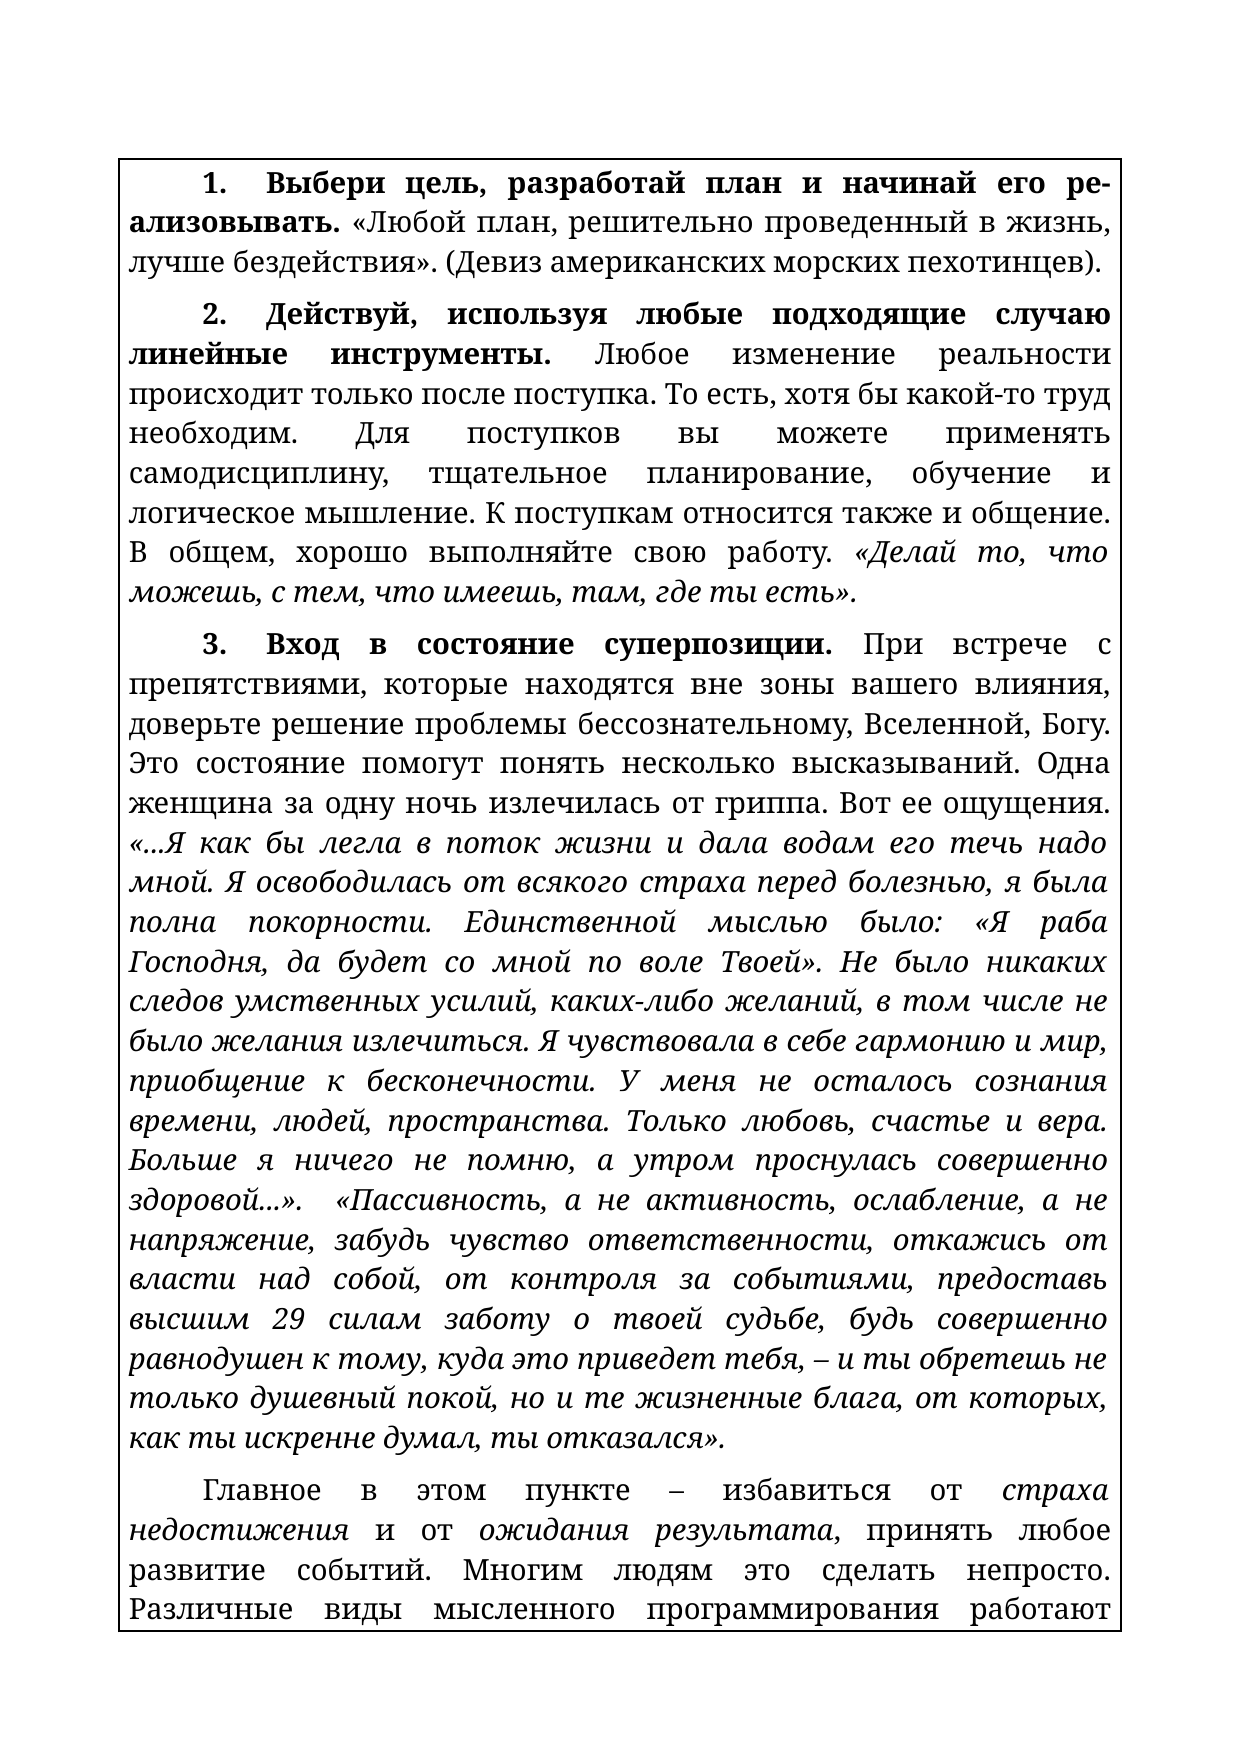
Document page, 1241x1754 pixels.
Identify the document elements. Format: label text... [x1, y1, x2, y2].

list 2. Действуй, используя любые подходящие случаю линейные инструменты. Любое изменение реальности происходит только после поступка. То есть, хотя бы какой-то труд необходим. Для поступков вы можете применять самодисциплину, тщательное планирование, обучение и логическое мышление. К поступкам относится также и общение. В общем, хорошо выполняйте свою работу. «Делай то, что можешь, с тем, что имеешь, там, где ты есть». [120, 289, 1120, 611]
list 1. Выбери цель, разработай план и начинай его ре-ализовывать. «Любой план, решительно проведенный в жизнь, лучше бездействия». (Девиз американских морских пехотинцев). [120, 160, 1120, 281]
text Главное в этом пункте – избавиться от страха недостижения и от ожидания результата, принять любое развитие событий. Многим людям это сделать непросто. Различные виды мысленного программирования работают [120, 1465, 1120, 1630]
list 3. Вход в состояние суперпозиции. При встрече с препятствиями, которые находятся вне зоны вашего влияния, доверьте решение проблемы бессознательному, Вселенной, Богу. Это состояние помогут понять несколько высказываний. Одна женщина за одну ночь излечилась от гриппа. Вот ее ощущения. «...Я как бы легла в поток жизни и дала водам его течь надо мной. Я освободилась от всякого страха перед болезнью, я была полна покорности. Единственной мыслью было: «Я раба Господня, да будет со мной по воле Твоей». Не было никаких следов умственных усилий, каких-либо желаний, в том числе не было желания излечиться. Я чувствовала в себе гармонию и мир, приобщение к бесконечности. У меня не осталось сознания времени, людей, пространства. Только любовь, счастье и вера. Больше я ничего не помню, а утром проснулась совершенно здоровой...». «Пассивность, а не активность, ослабление, а не напряжение, забудь чувство ответственности, откажись от власти над собой, от контроля за событиями, предоставь высшим 29 силам заботу о твоей судьбе, будь совершенно равнодушен к тому, куда это приведет тебя, – и ты обретешь не только душевный покой, но и те жизненные блага, от которых, как ты искренне думал, ты отказался». [120, 619, 1120, 1457]
